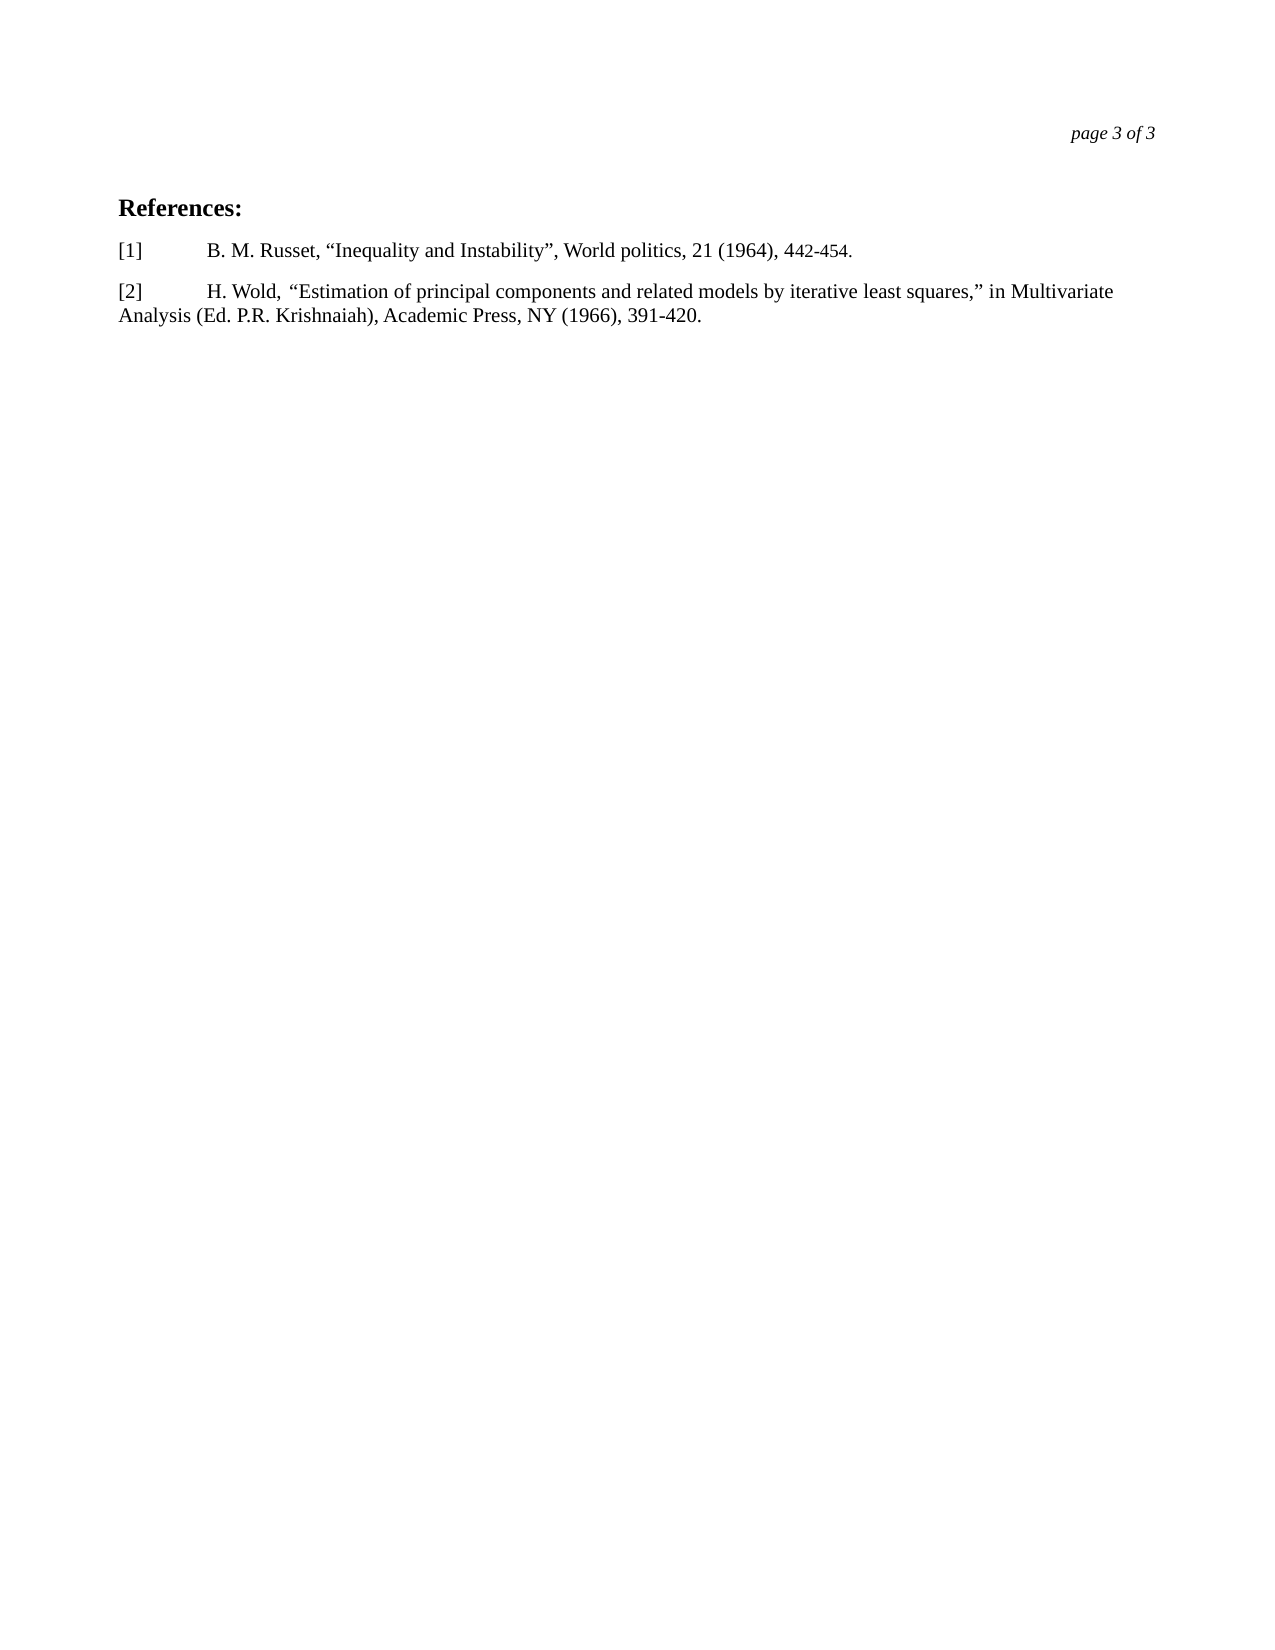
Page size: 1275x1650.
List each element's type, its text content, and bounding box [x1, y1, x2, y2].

text [1] B. M. Russet, “Inequality and Instability”, World politics, 21 (1964), 442-454. [118, 238, 1157, 262]
text References: [118, 193, 1157, 222]
text [2] H. Wold, “Estimation of principal components and related models by iterative least squares,” in Multivariate Analysis (Ed. P.R. Krishnaiah), Academic Press, NY (1966), 391-420. [118, 279, 1157, 327]
